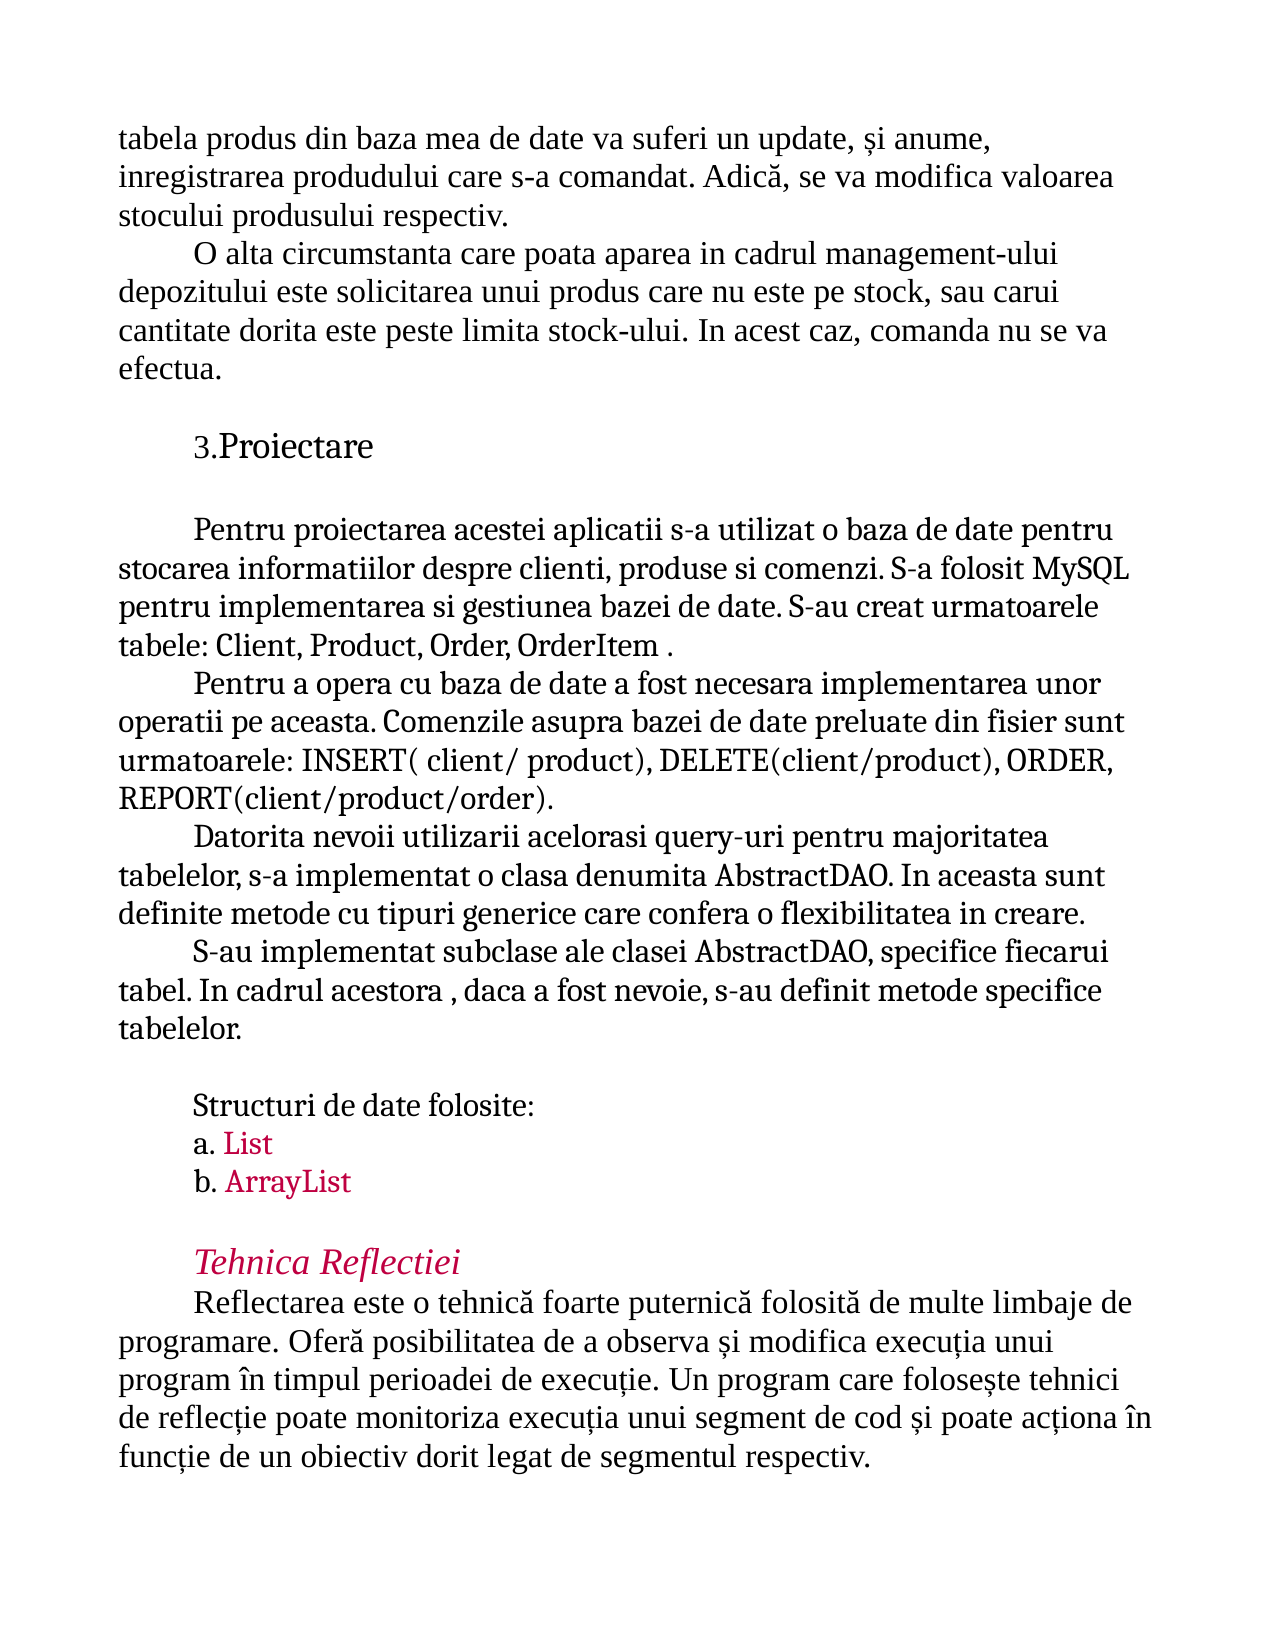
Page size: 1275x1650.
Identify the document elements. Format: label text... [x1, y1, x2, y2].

list S-au implementat subclase ale clasei AbstractDAO, specifice fiecarui tabel. In cadrul acestora , daca a fost nevoie, s-au definit metode specifice tabelelor. [118, 933, 1157, 1048]
list O alta circumstanta care poata aparea in cadrul management-ului depozitului este solicitarea unui produs care nu este pe stock, sau carui cantitate dorita este peste limita stock-ului. In acest caz, comanda nu se va efectua. [118, 233, 1157, 386]
list Pentru a opera cu baza de date a fost necesara implementarea unor operatii pe aceasta. Comenzile asupra bazei de date preluate din fisier sunt urmatoarele: INSERT( client/ product), DELETE(client/product), ORDER, REPORT(client/product/order). [118, 664, 1157, 818]
list tabela produs din baza mea de date va suferi un update, și anume, inregistrarea produdului care s-a comandat. Adică, se va modifica valoarea stocului produsului respectiv. [118, 118, 1157, 233]
list 3.Proiectare [118, 425, 1157, 468]
list b. ArrayList [118, 1163, 1157, 1201]
list Reflectarea este o tehnică foarte puternică folosită de multe limbaje de programare. Oferă posibilitatea de a observa și modifica execuția unui program în timpul perioadei de execuție. Un program care folosește tehnici de reflecție poate monitoriza execuția unui segment de cod și poate acționa în funcție de un obiectiv dorit legat de segmentul respectiv. [118, 1282, 1157, 1474]
list Datorita nevoii utilizarii acelorasi query-uri pentru majoritatea tabelelor, s-a implementat o clasa denumita AbstractDAO. In aceasta sunt definite metode cu tipuri generice care confera o flexibilitatea in creare. [118, 818, 1157, 933]
list Pentru proiectarea acestei aplicatii s-a utilizat o baza de date pentru stocarea informatiilor despre clienti, produse si comenzi. S-a folosit MySQL pentru implementarea si gestiunea bazei de date. S-au creat urmatoarele tabele: Client, Product, Order, OrderItem . [118, 506, 1157, 664]
list Tehnica Reflectiei [118, 1239, 1157, 1282]
list Structuri de date folosite: [118, 1086, 1157, 1124]
list a. List [118, 1124, 1157, 1163]
